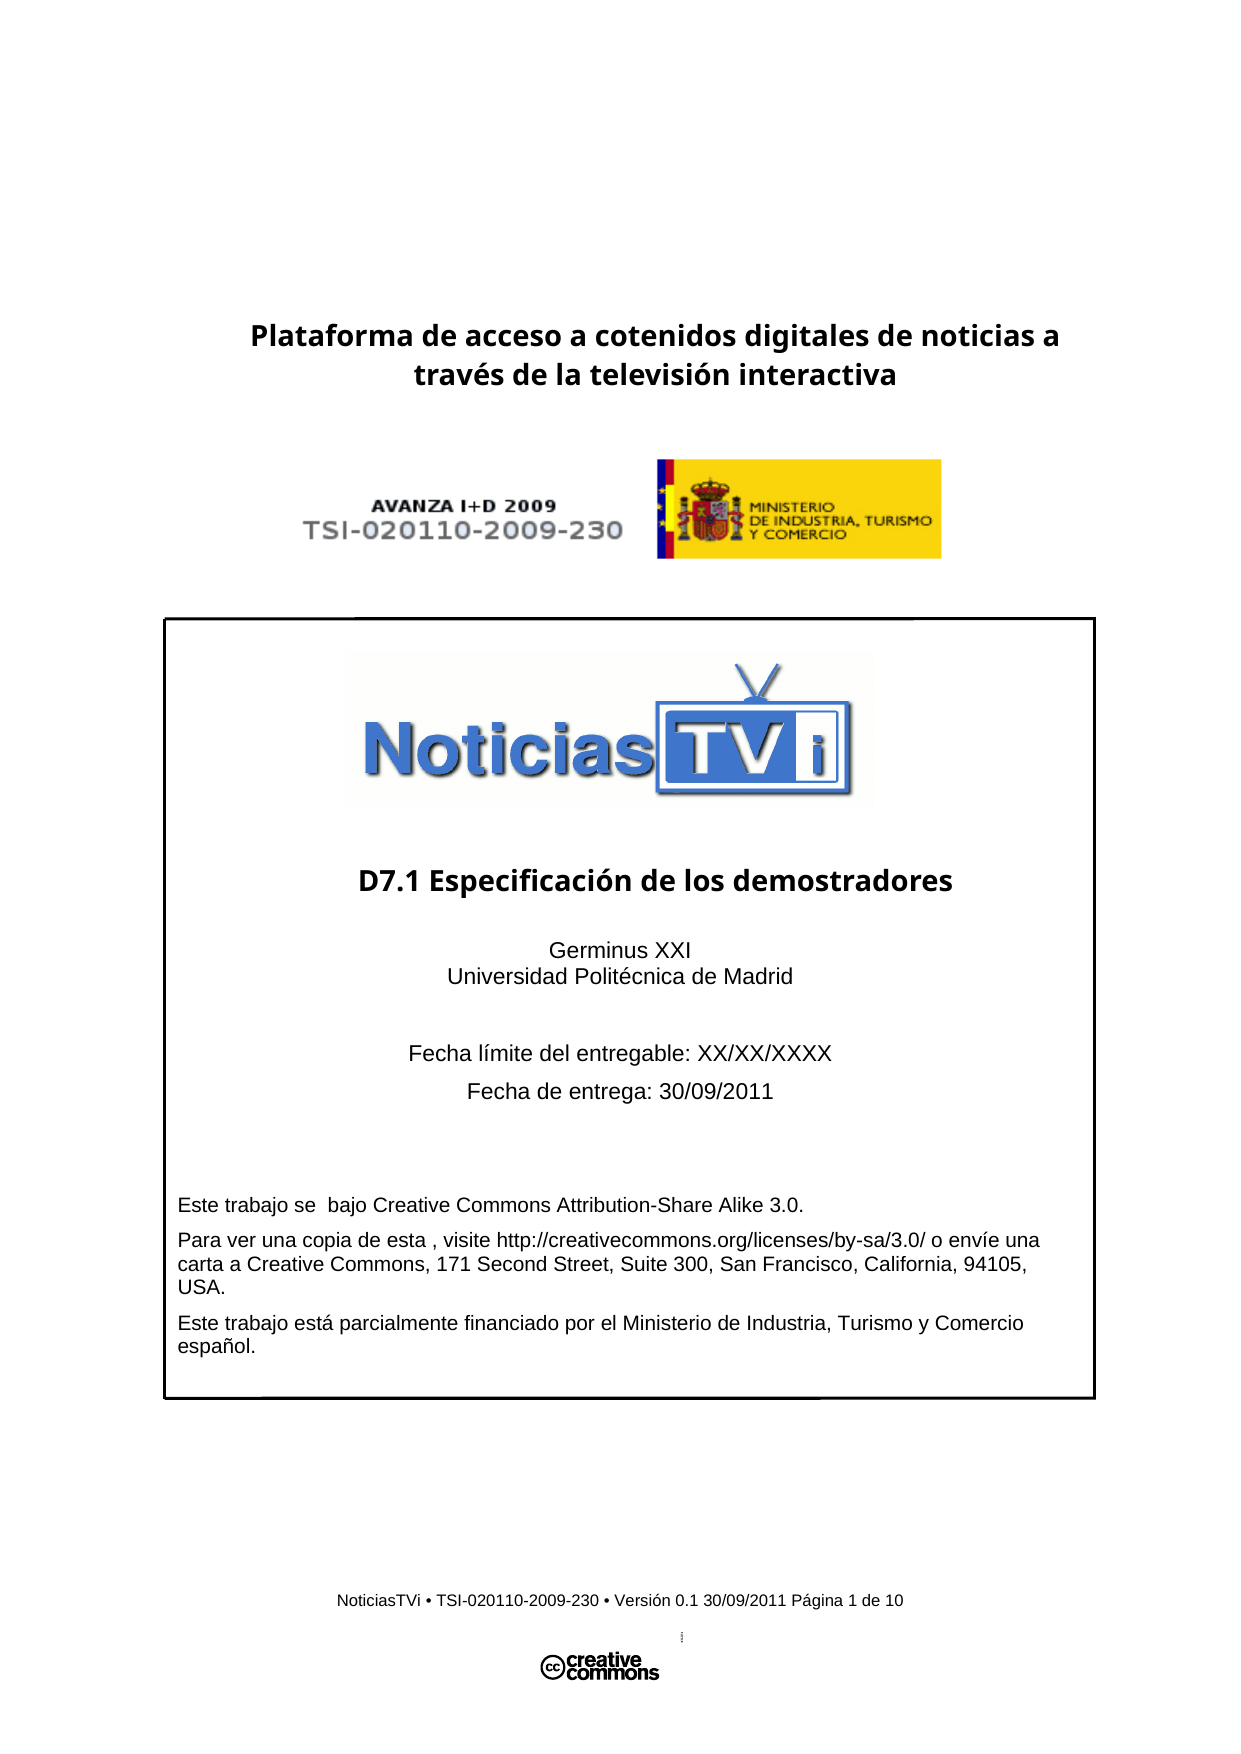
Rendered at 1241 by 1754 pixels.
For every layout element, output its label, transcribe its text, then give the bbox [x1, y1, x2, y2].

text D7.1 Especificación de los demostradores [248, 860, 1063, 899]
text Plataforma de acceso a cotenidos digitales de noticias a través de la televisión interactiva [248, 315, 1063, 394]
picture [345, 650, 875, 808]
picture [296, 452, 944, 562]
text Universidad Politécnica de Madrid [177, 963, 1063, 989]
text Para ver una copia de esta , visite http://creativecommons.org/licenses/by-sa/3.0/ o envíe una carta a Creative Commons, 171 Second Street, Suite 300, San Francisco, California, 94105, USA. [177, 1229, 1063, 1299]
text Este trabajo se bajo Creative Commons Attribution-Share Alike 3.0. [177, 1193, 1063, 1217]
text Este trabajo está parcialmente financiado por el Ministerio de Industria, Turismo y Comercio español. [177, 1311, 1063, 1358]
text Fecha de entrega: 30/09/2011 [177, 1078, 1063, 1104]
text Fecha límite del entregable: XX/XX/XXXX [177, 1040, 1063, 1066]
